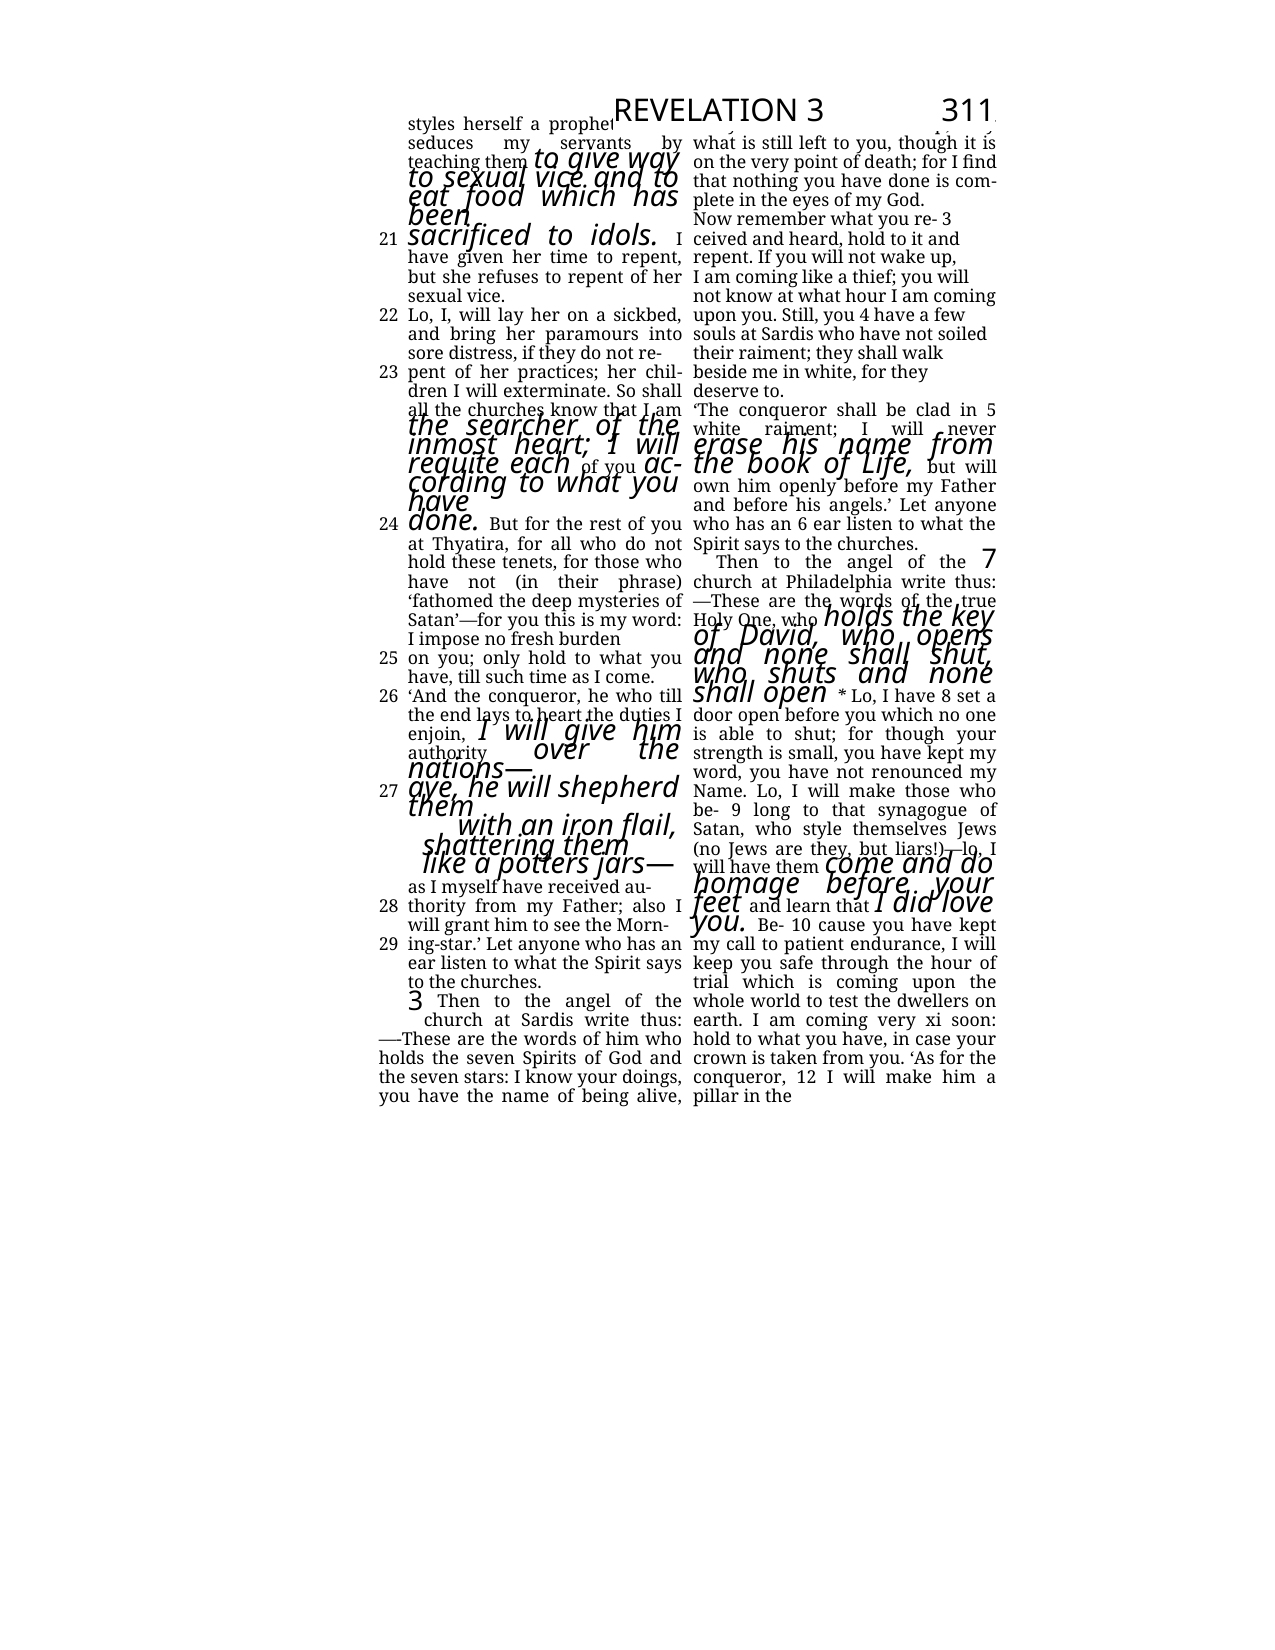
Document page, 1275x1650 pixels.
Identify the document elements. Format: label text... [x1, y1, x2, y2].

list sacrificed to idols. I have given her time to repent, but she re­fuses to repent of her sexual vice. [378, 230, 682, 306]
list pent of her practices; her chil­dren I will exterminate. So shall all the churches know that I am the searcher of the inmost heart; I will requite each of you ac­cording to what you have [378, 363, 682, 516]
text styles herself a prophetess and seduces my servants by teaching them to give way to sexual vice and to eat food which has been [408, 115, 682, 230]
text 3 Then to the angel of the church at Sardis write thus: —-These are the words of him who holds the seven Spirits of God and the seven stars: I know your doings, you have the name of being alive, but you are dead. 2 Wake up, rally what is still left to you, though it is on the very point of death; for I find that nothing you have done is com­plete in the eyes of my God. [693, 115, 997, 211]
list ‘And the conqueror, he who till the end lays to heart the duties I enjoin, I will give him author­ity over the nations— [378, 687, 682, 782]
list thority from my Father; also I will grant him to see the Morn- [378, 897, 682, 935]
text Now remember what you re- 3 ceived and heard, hold to it and repent. If you will not wake up, [693, 211, 997, 268]
list done. But for the rest of you at Thyatira, for all who do not hold these tenets, for those who have not (in their phrase) ‘fathomed the deep mysteries of Satan’—for you this is my word: I impose no fresh burden [378, 516, 682, 649]
text ‘The conqueror shall be clad in 5 white raiment; I will never erase his name from the book of Life, but will own him openly before my Father and before his an­gels.’ Let anyone who has an 6 ear listen to what the Spirit says to the churches. [693, 401, 997, 554]
list aye, he will shepherd them [378, 782, 682, 821]
list Lo, I, will lay her on a sickbed, and bring her paramours into sore distress, if they do not re- [378, 306, 682, 363]
text I am coming like a thief; you will not know at what hour I am coming upon you. Still, you 4 have a few souls at Sardis who have not soiled their raiment; they shall walk beside me in white, for they deserve to. [693, 268, 997, 401]
text with an iron flail, shattering them like a potters jars— [422, 821, 682, 878]
list ing-star.’ Let anyone who has an ear listen to what the Spirit says to the churches. [378, 935, 682, 992]
text 3 Then to the angel of the church at Sardis write thus: —-These are the words of him who holds the seven Spirits of God and the seven stars: I know your doings, you have the name of being alive, but you are dead. 2 Wake up, rally what is still left to you, though it is on the very point of death; for I find that nothing you have done is com­plete in the eyes of my God. [378, 992, 682, 1107]
text Then to the angel of the 7 church at Philadelphia write thus:—These are the words of the true Holy One, who holds the key of David, who opens and none shall shut, who shuts and none shall open * Lo, I have 8 set a door open before you which no one is able to shut; for though your strength is small, you have kept my word, you have not renounced my Name. Lo, I will make those who be- 9 long to that synagogue of Satan, who style themselves Jews (no Jews are they, but liars!)—lo, I will have them come and do homage before your feet and learn that I did love you. Be- 10 cause you have kept my call to patient endurance, I will keep you safe through the hour of trial which is coming upon the whole world to test the dwellers on earth. I am coming very xi soon: hold to what you have, in case your crown is taken from you. ‘As for the conqueror, 12 I will make him a pillar in the [693, 554, 997, 1107]
text as I myself have received au- [378, 878, 682, 897]
list on you; only hold to what you have, till such time as I come. [378, 649, 682, 687]
